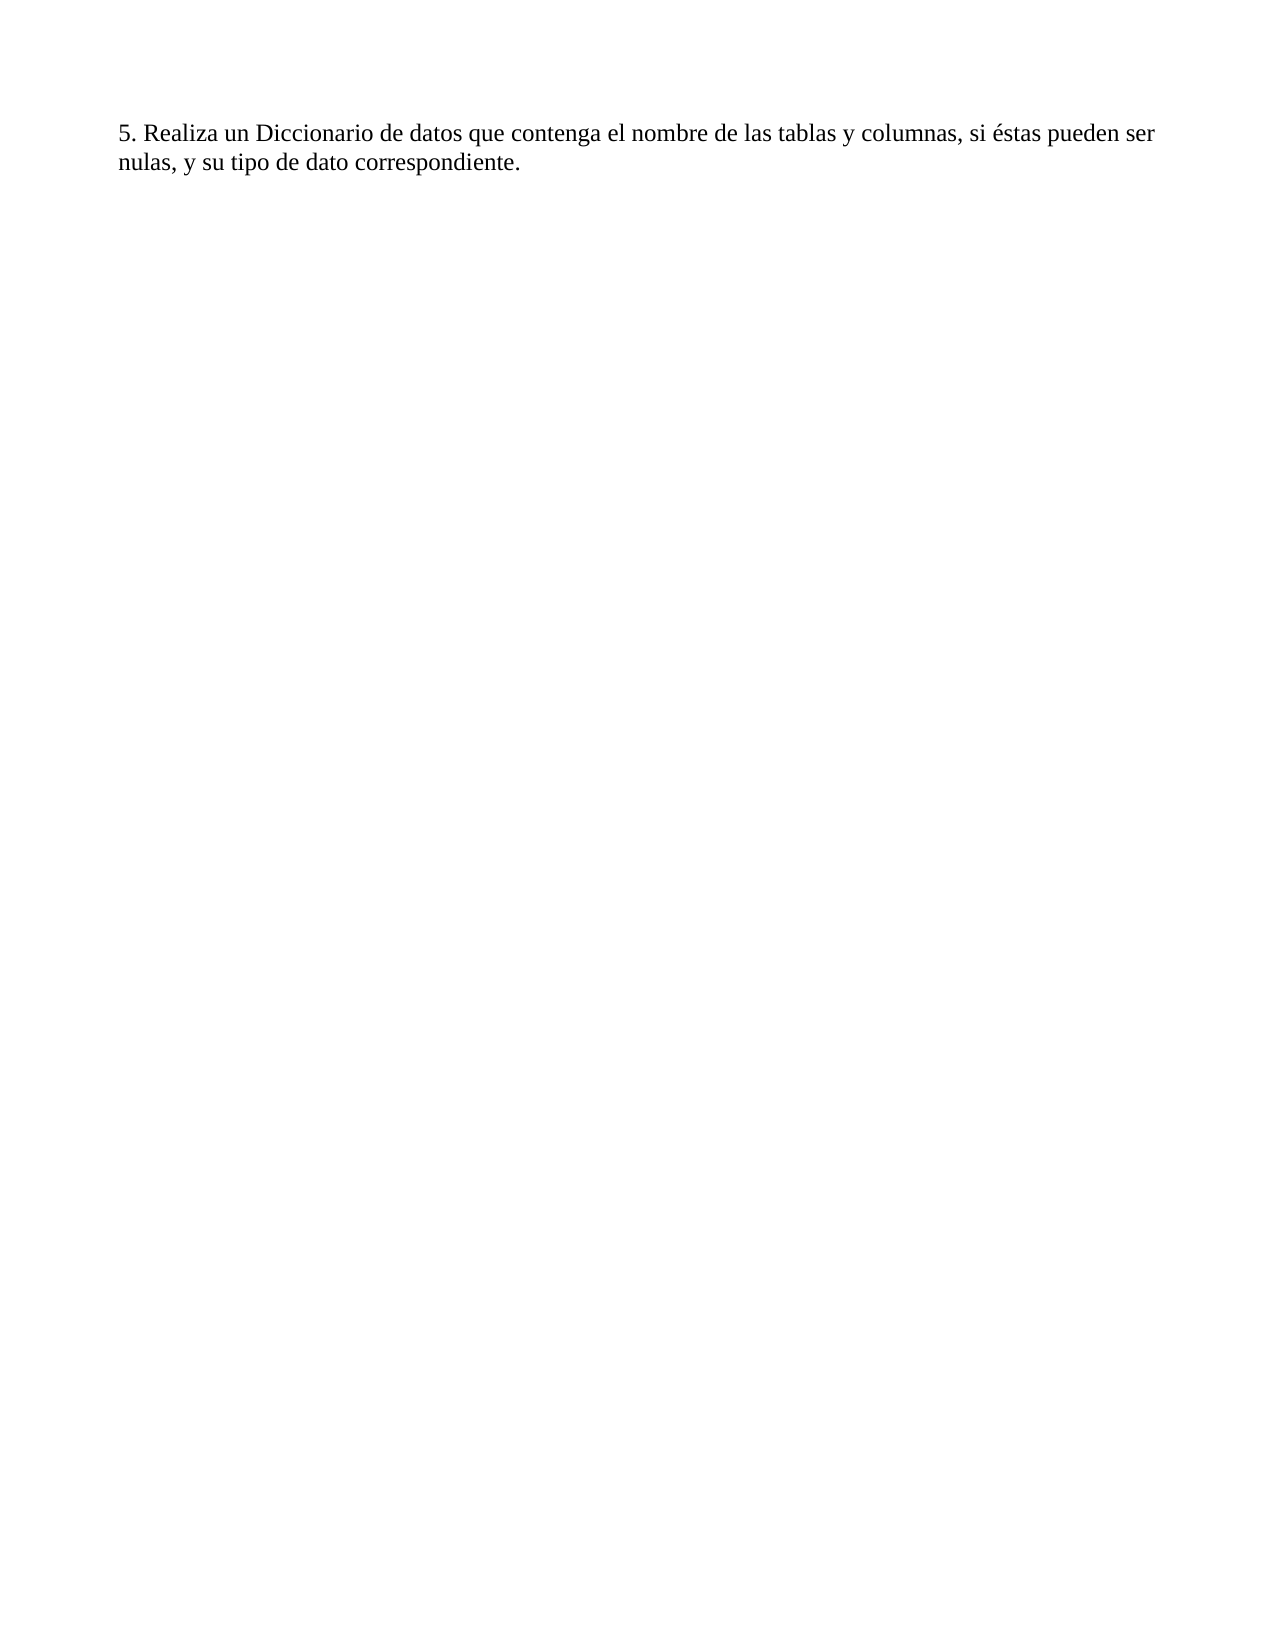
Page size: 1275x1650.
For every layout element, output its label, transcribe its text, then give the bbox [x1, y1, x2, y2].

text 5. Realiza un Diccionario de datos que contenga el nombre de las tablas y columnas, si éstas pueden ser nulas, y su tipo de dato correspondiente. [118, 118, 1157, 176]
